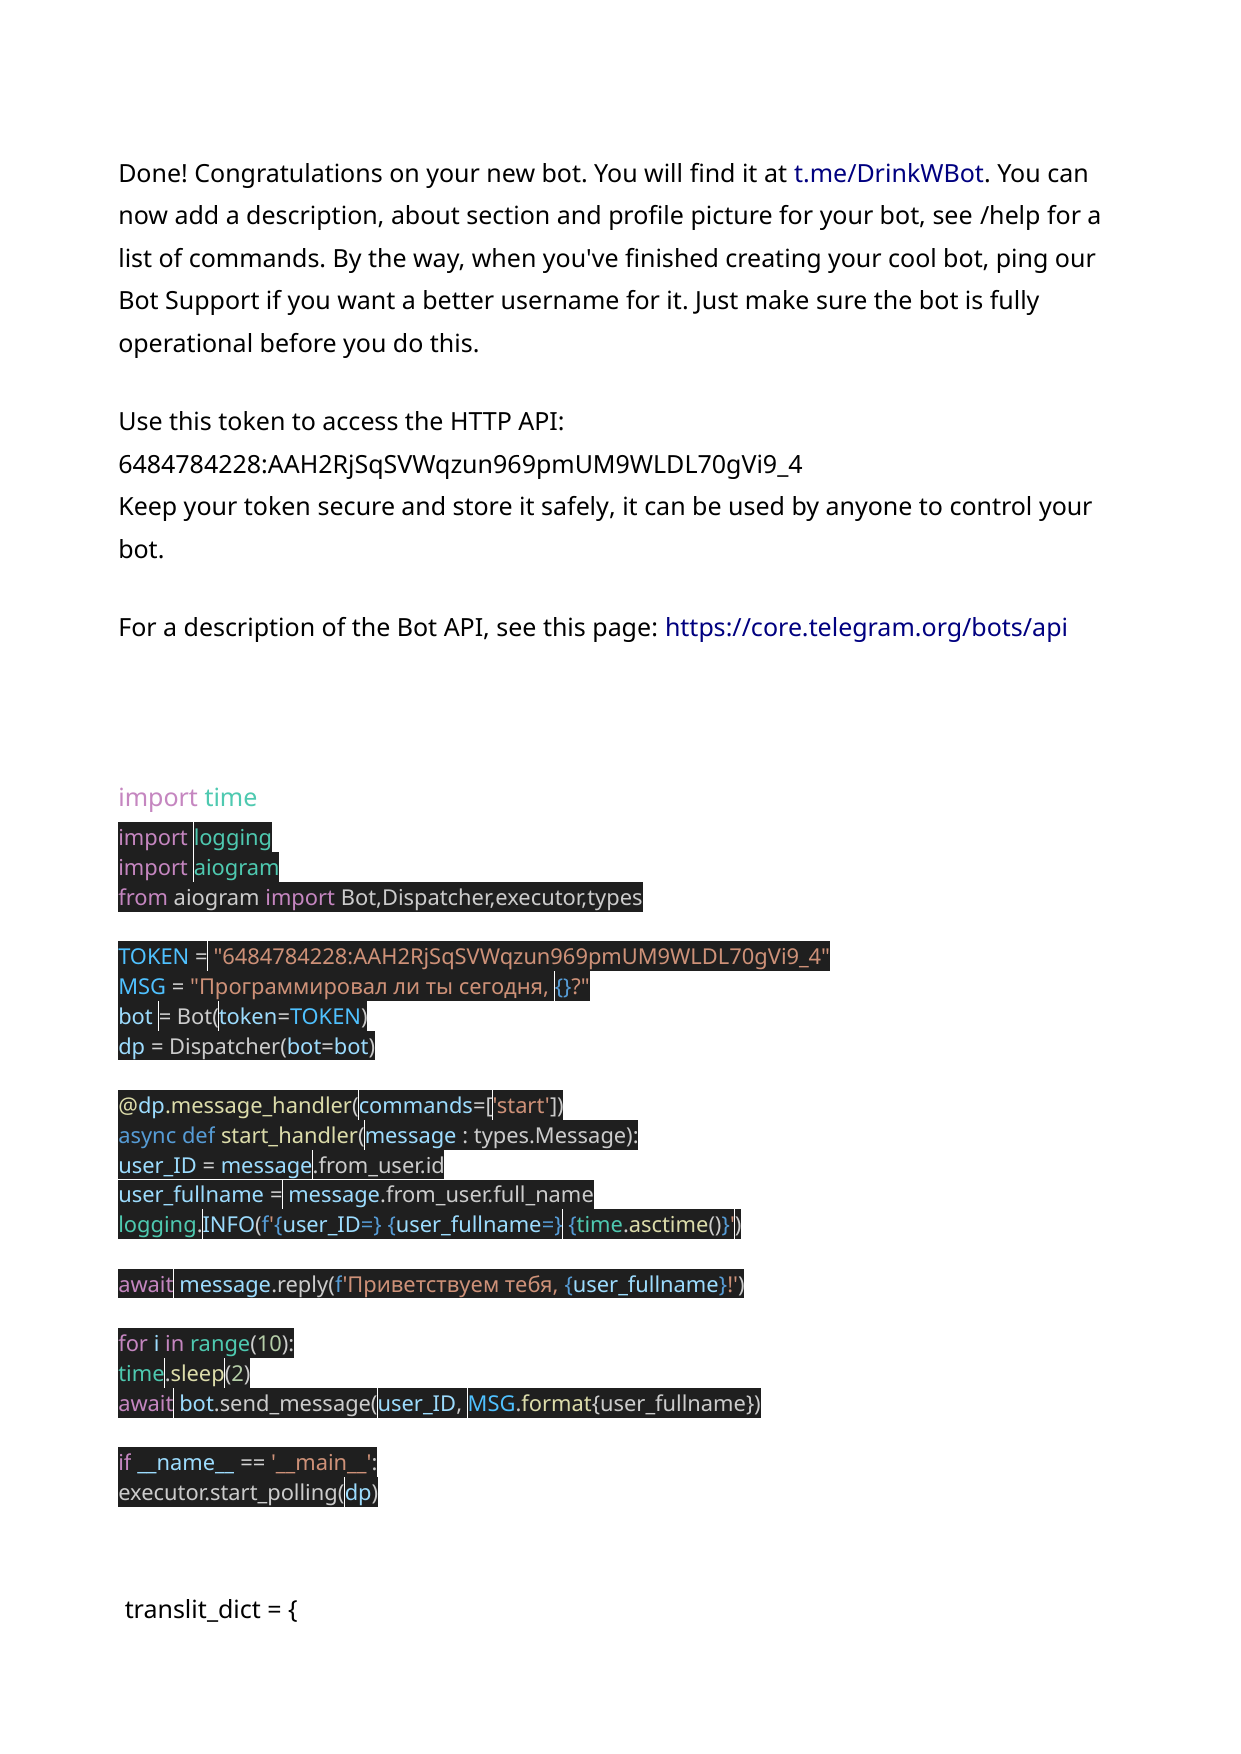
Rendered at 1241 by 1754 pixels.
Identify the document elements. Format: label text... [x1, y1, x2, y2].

text TOKEN = "6484784228:AAH2RjSqSVWqzun969pmUM9WLDL70gVi9_4" [118, 941, 1122, 971]
text await message.reply(f'Приветствуем тебя, {user_fullname}!') [118, 1269, 1122, 1298]
text logging.INFO(f'{user_ID=} {user_fullname=} {time.asctime()}') [118, 1209, 1122, 1239]
text import aiogram [118, 852, 1122, 882]
text for i in range(10): [118, 1328, 1122, 1358]
text if __name__ == '__main__': [118, 1447, 1122, 1477]
text executor.start_polling(dp) [118, 1477, 1122, 1507]
text from aiogram import Bot,Dispatcher,executor,types [118, 882, 1122, 912]
text async def start_handler(message : types.Message): [118, 1120, 1122, 1150]
text import time [118, 780, 1122, 814]
text user_ID = message.from_user.id [118, 1150, 1122, 1179]
text Done! Congratulations on your new bot. You will find it at t.me/DrinkWBot. You can now add a description, about section and profile picture for your bot, see /help for a list of commands. By the way, when you've finished creating your cool bot, ping our Bot Support if you want a better username for it. Just make sure the bot is fully operational before you do this. Use this token to access the HTTP API: 6484784228:AAH2RjSqSVWqzun969pmUM9WLDL70gVi9_4 Keep your token secure and store it safely, it can be used by anyone to control your bot. For a description of the Bot API, see this page: https://core.telegram.org/bots/api [118, 118, 1122, 644]
text await bot.send_message(user_ID, MSG.format{user_fullname}) [118, 1388, 1122, 1418]
text bot = Bot(token=TOKEN) [118, 1001, 1122, 1031]
text import logging [118, 822, 1122, 852]
text time.sleep(2) [118, 1358, 1122, 1388]
text MSG = "Программировал ли ты сегодня, {}?" [118, 971, 1122, 1001]
text @dp.message_handler(commands=['start']) [118, 1090, 1122, 1120]
text dp = Dispatcher(bot=bot) [118, 1031, 1122, 1060]
text translit_dict = { [118, 1592, 1122, 1626]
text user_fullname = message.from_user.full_name [118, 1179, 1122, 1209]
